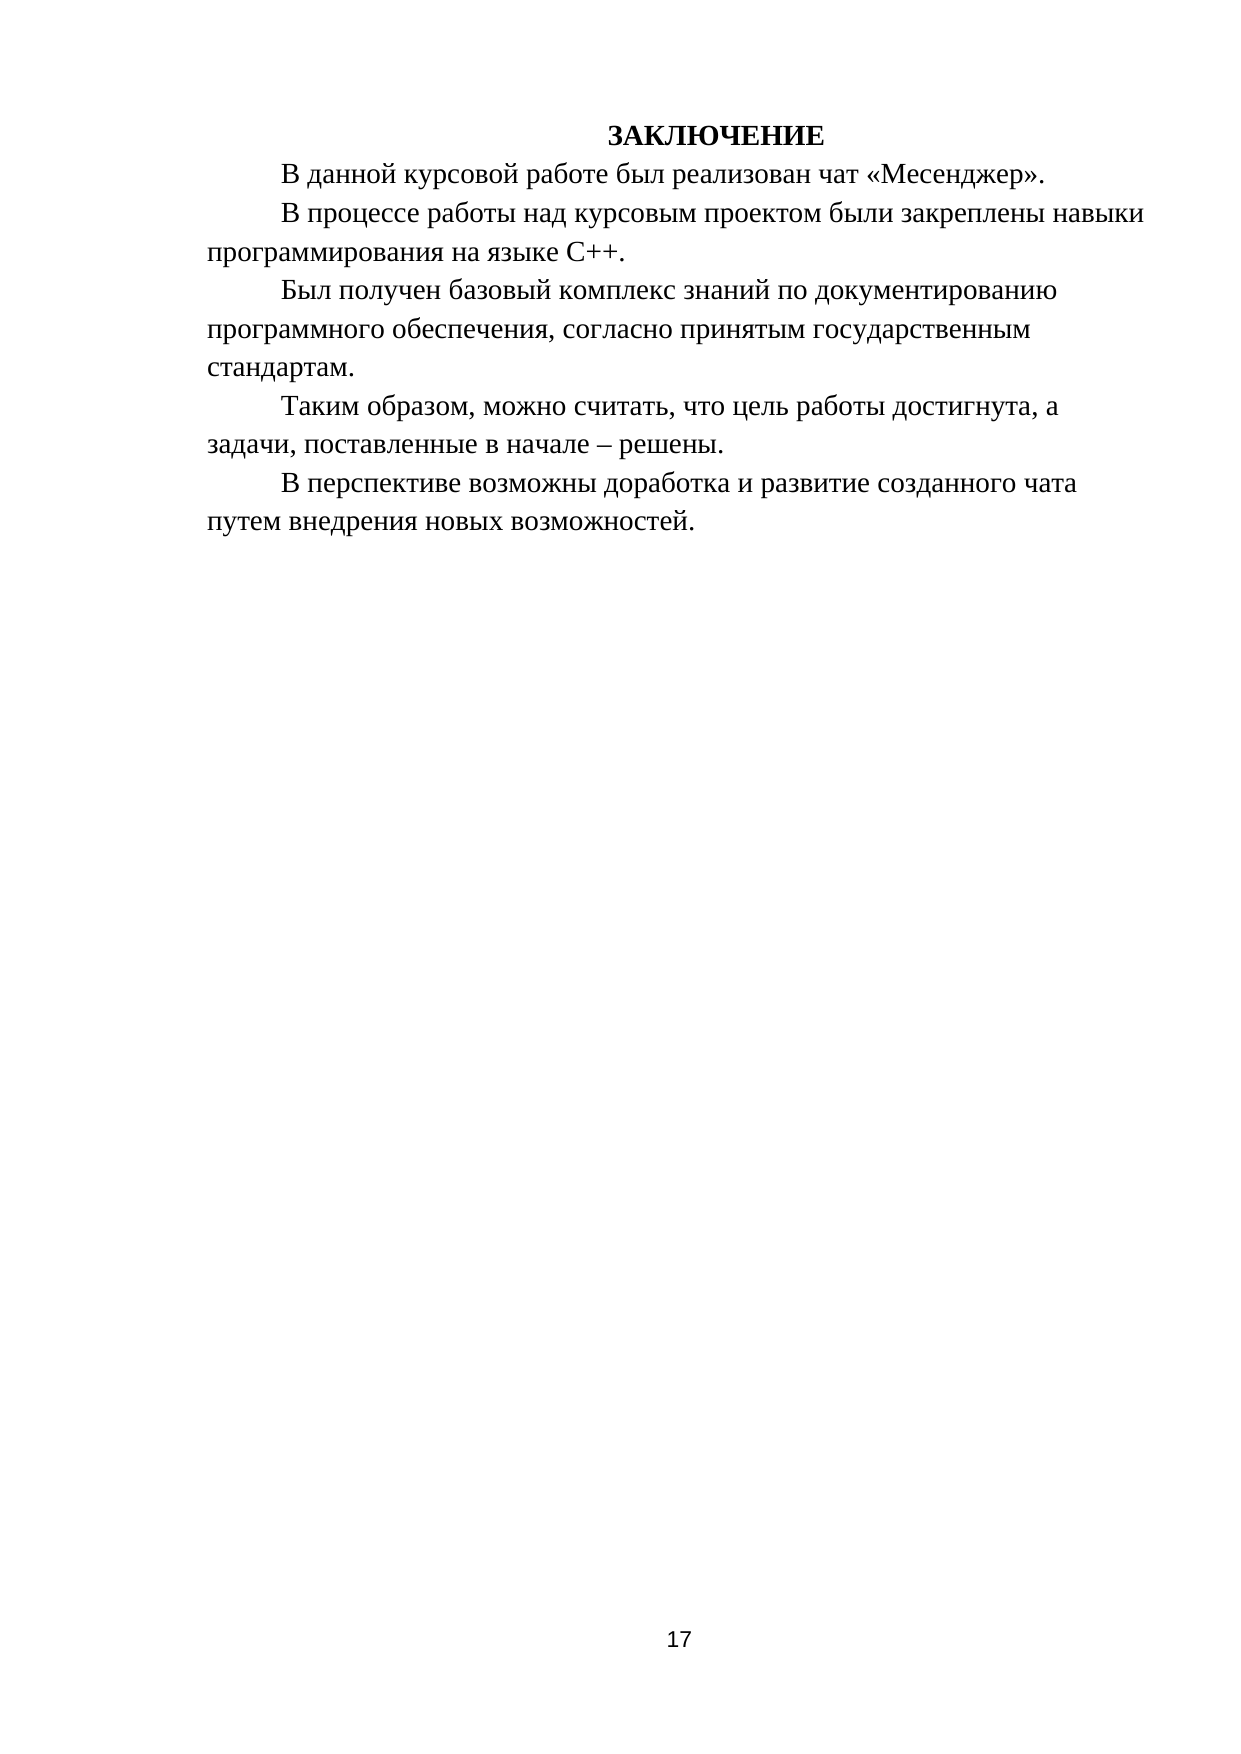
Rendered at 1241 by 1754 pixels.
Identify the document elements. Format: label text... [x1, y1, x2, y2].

text Таким образом, можно считать, что цель работы достигнута, а задачи, поставленные в начале – решены. [207, 388, 1152, 460]
text Был получен базовый комплекс знаний по документированию программного обеспечения, согласно принятым государственным стандартам. [207, 272, 1152, 383]
text В процессе работы над курсовым проектом были закреплены навыки программирования на языке С++. [207, 195, 1152, 267]
text В перспективе возможны доработка и развитие созданного чата путем внедрения новых возможностей. [207, 465, 1152, 537]
text В данной курсовой работе был реализован чат «Месенджер». [207, 157, 1152, 190]
text ЗАКЛЮЧЕНИЕ [207, 118, 1152, 152]
